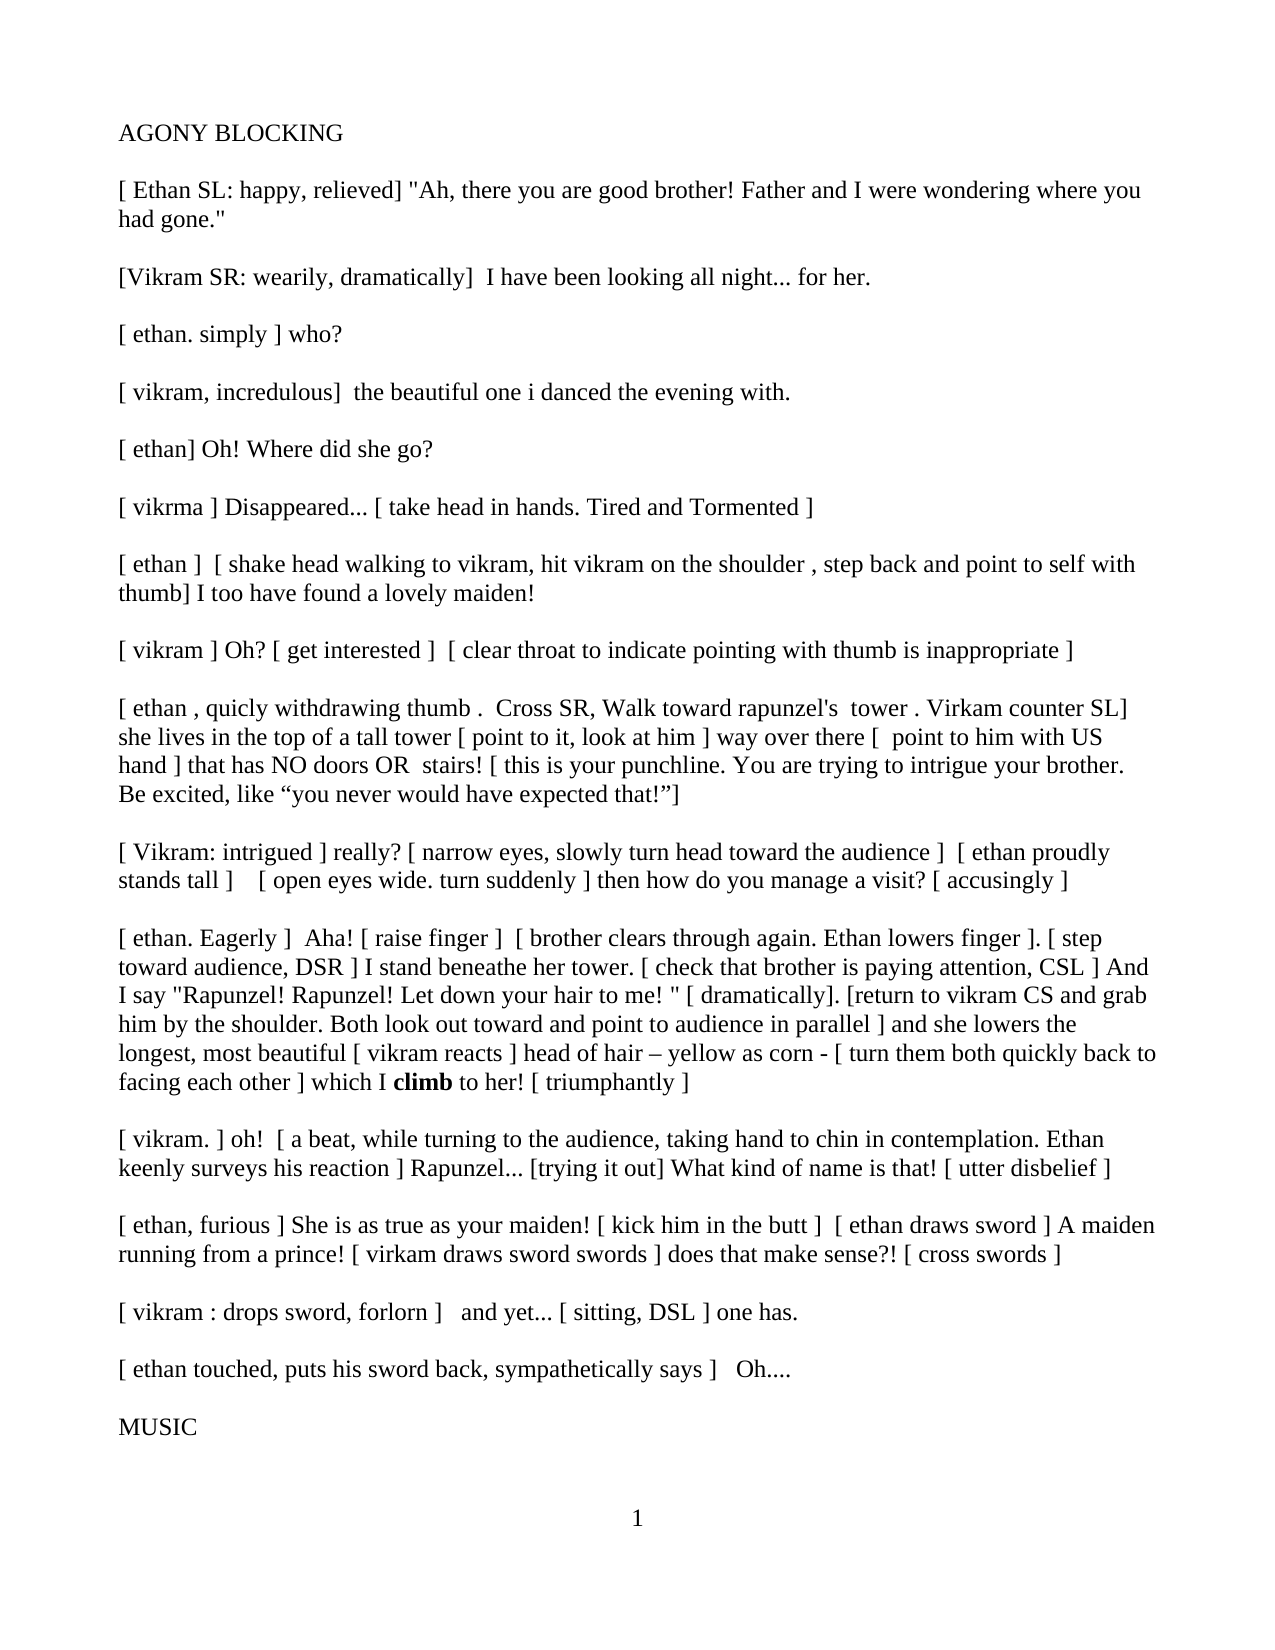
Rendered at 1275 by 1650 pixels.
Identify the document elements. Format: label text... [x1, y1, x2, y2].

text [ ethan , quicly withdrawing thumb . Cross SR, Walk toward rapunzel's tower . Virkam counter SL] she lives in the top of a tall tower [ point to it, look at him ] way over there [ point to him with US hand ] that has NO doors OR stairs! [ this is your punchline. You are trying to intrigue your brother. Be excited, like “you never would have expected that!”] [118, 693, 1157, 808]
text AGONY BLOCKING [118, 118, 1157, 147]
text [ ethan, furious ] She is as true as your maiden! [ kick him in the butt ] [ ethan draws sword ] A maiden running from a prince! [ virkam draws sword swords ] does that make sense?! [ cross swords ] [118, 1211, 1157, 1268]
text [ vikrma ] Disappeared... [ take head in hands. Tired and Tormented ] [118, 492, 1157, 521]
text [ ethan touched, puts his sword back, sympathetically says ] Oh.... [118, 1354, 1157, 1383]
text [ vikram : drops sword, forlorn ] and yet... [ sitting, DSL ] one has. [118, 1297, 1157, 1326]
text [Vikram SR: wearily, dramatically] I have been looking all night... for her. [118, 262, 1157, 291]
text [ ethan ] [ shake head walking to vikram, hit vikram on the shoulder , step back and point to self with thumb] I too have found a lovely maiden! [118, 549, 1157, 607]
text [ vikram, incredulous] the beautiful one i danced the evening with. [118, 377, 1157, 406]
text [ ethan. simply ] who? [118, 319, 1157, 348]
text MUSIC [118, 1412, 1157, 1441]
text [ Vikram: intrigued ] really? [ narrow eyes, slowly turn head toward the audience ] [ ethan proudly stands tall ] [ open eyes wide. turn suddenly ] then how do you manage a visit? [ accusingly ] [118, 837, 1157, 894]
text [ Ethan SL: happy, relieved] "Ah, there you are good brother! Father and I were wondering where you had gone." [118, 176, 1157, 233]
text [ vikram. ] oh! [ a beat, while turning to the audience, taking hand to chin in contemplation. Ethan keenly surveys his reaction ] Rapunzel... [trying it out] What kind of name is that! [ utter disbelief ] [118, 1124, 1157, 1182]
text [ vikram ] Oh? [ get interested ] [ clear throat to indicate pointing with thumb is inappropriate ] [118, 636, 1157, 664]
text [ ethan] Oh! Where did she go? [118, 434, 1157, 463]
text [ ethan. Eagerly ] Aha! [ raise finger ] [ brother clears through again. Ethan lowers finger ]. [ step toward audience, DSR ] I stand beneathe her tower. [ check that brother is paying attention, CSL ] And I say "Rapunzel! Rapunzel! Let down your hair to me! " [ dramatically]. [return to vikram CS and grab him by the shoulder. Both look out toward and point to audience in parallel ] and she lowers the longest, most beautiful [ vikram reacts ] head of hair – yellow as corn - [ turn them both quickly back to facing each other ] which I climb to her! [ triumphantly ] [118, 923, 1157, 1096]
